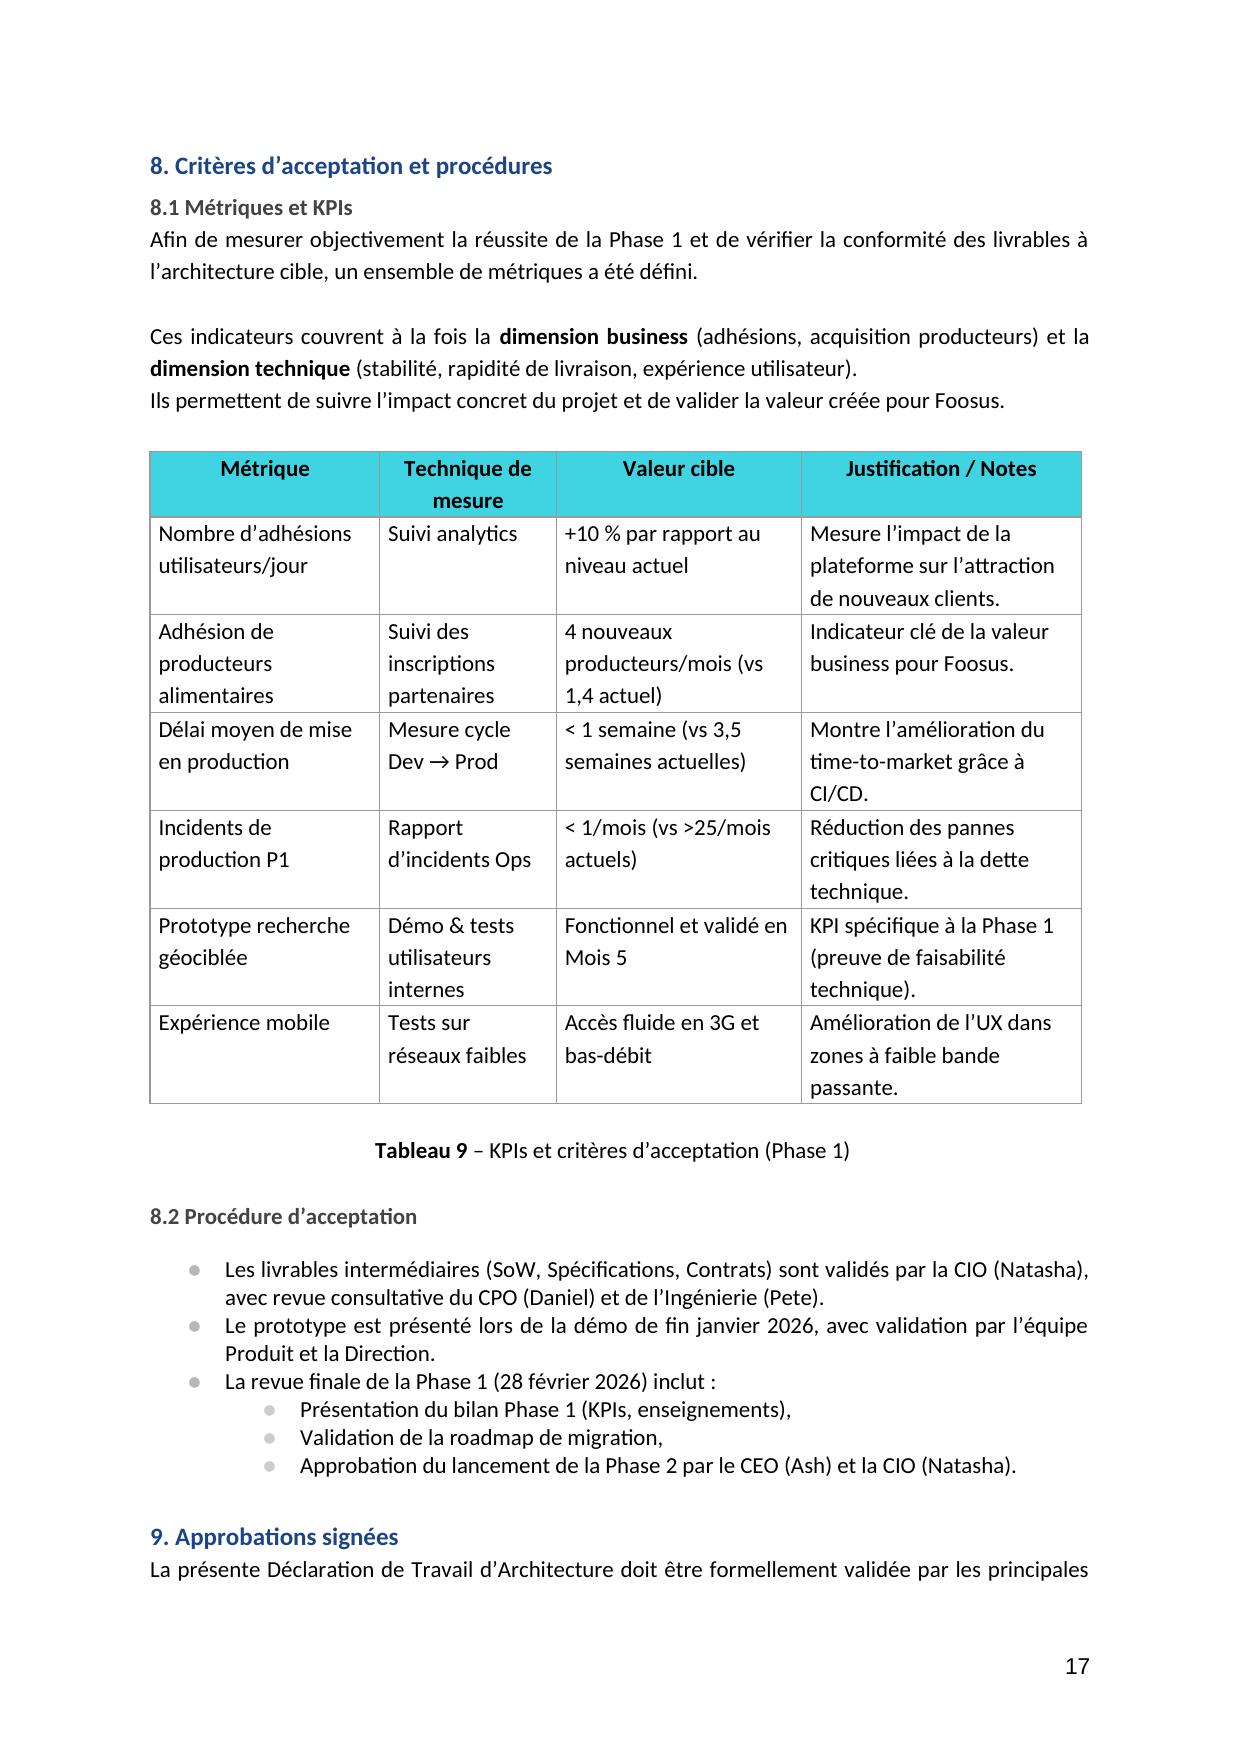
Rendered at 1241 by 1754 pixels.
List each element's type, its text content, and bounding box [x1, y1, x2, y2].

table_cell Suivi des inscriptions partenaires [380, 615, 556, 712]
list Validation de la roadmap de migration, [262, 1423, 1090, 1451]
list Présentation du bilan Phase 1 (KPIs, enseignements), [262, 1395, 1090, 1423]
table_cell Expérience mobile [151, 1006, 379, 1103]
table_cell Délai moyen de mise en production [151, 713, 379, 809]
table_cell KPI spécifique à la Phase 1 (preuve de faisabilité technique). [802, 909, 1081, 1005]
subtitle 8.1 Métriques et KPIs [150, 193, 1090, 221]
table_cell Montre l’amélioration du time-to-market grâce à CI/CD. [802, 713, 1081, 809]
table_cell Démo & tests utilisateurs internes [380, 909, 556, 1005]
table_header Métrique [151, 452, 379, 516]
table_cell Réduction des pannes critiques liées à la dette technique. [802, 811, 1081, 907]
table_cell Amélioration de l’UX dans zones à faible bande passante. [802, 1006, 1081, 1103]
table_cell Fonctionnel et validé en Mois 5 [557, 909, 801, 1005]
table_cell Incidents de production P1 [151, 811, 379, 907]
table_cell Adhésion de producteurs alimentaires [151, 615, 379, 712]
table_cell Suivi analytics [380, 518, 556, 614]
table_cell Indicateur clé de la valeur business pour Foosus. [802, 615, 1081, 712]
table_cell Nombre d’adhésions utilisateurs/jour [151, 518, 379, 614]
table_cell +10 % par rapport au niveau actuel [557, 518, 801, 614]
table_header Technique de mesure [380, 452, 556, 516]
table_cell < 1/mois (vs >25/mois actuels) [557, 811, 801, 907]
list Approbation du lancement de la Phase 2 par le CEO (Ash) et la CIO (Natasha). [262, 1451, 1090, 1479]
table_cell Rapport d’incidents Ops [380, 811, 556, 907]
table_header Justification / Notes [802, 452, 1081, 516]
table_cell Accès fluide en 3G et bas-débit [557, 1006, 801, 1103]
table_cell Mesure cycle Dev → Prod [380, 713, 556, 809]
table_cell < 1 semaine (vs 3,5 semaines actuelles) [557, 713, 801, 809]
text Afin de mesurer objectivement la réussite de la Phase 1 et de vérifier la conformité des livrables à l’architecture cible, un ensemble de métriques a été défini. [150, 225, 1090, 285]
subtitle 9. Approbations signées [150, 1521, 1090, 1551]
table_header Valeur cible [557, 452, 801, 516]
text La présente Déclaration de Travail d’Architecture doit être formellement validée par les principales [150, 1556, 1090, 1583]
table_cell Mesure l’impact de la plateforme sur l’attraction de nouveaux clients. [802, 518, 1081, 614]
list Les livrables intermédiaires (SoW, Spécifications, Contrats) sont validés par la CIO (Natasha), avec revue consultative du CPO (Daniel) et de l’Ingénierie (Pete). [187, 1255, 1090, 1311]
subtitle 8. Critères d’acceptation et procédures [150, 150, 1090, 181]
table_cell Prototype recherche géociblée [151, 909, 379, 1005]
subtitle Tableau 9 – KPIs et critères d’acceptation (Phase 1) [150, 1136, 1090, 1164]
table_cell Tests sur réseaux faibles [380, 1006, 556, 1103]
subtitle 8.2 Procédure d’acceptation [150, 1202, 1090, 1230]
table_cell 4 nouveaux producteurs/mois (vs 1,4 actuel) [557, 615, 801, 712]
list La revue finale de la Phase 1 (28 février 2026) inclut : [187, 1367, 1090, 1395]
text Ils permettent de suivre l’impact concret du projet et de valider la valeur créée pour Foosus. [150, 386, 1090, 414]
text Ces indicateurs couvrent à la fois la dimension business (adhésions, acquisition producteurs) et la dimension technique (stabilité, rapidité de livraison, expérience utilisateur). [150, 322, 1090, 382]
list Le prototype est présenté lors de la démo de fin janvier 2026, avec validation par l’équipe Produit et la Direction. [187, 1311, 1090, 1367]
